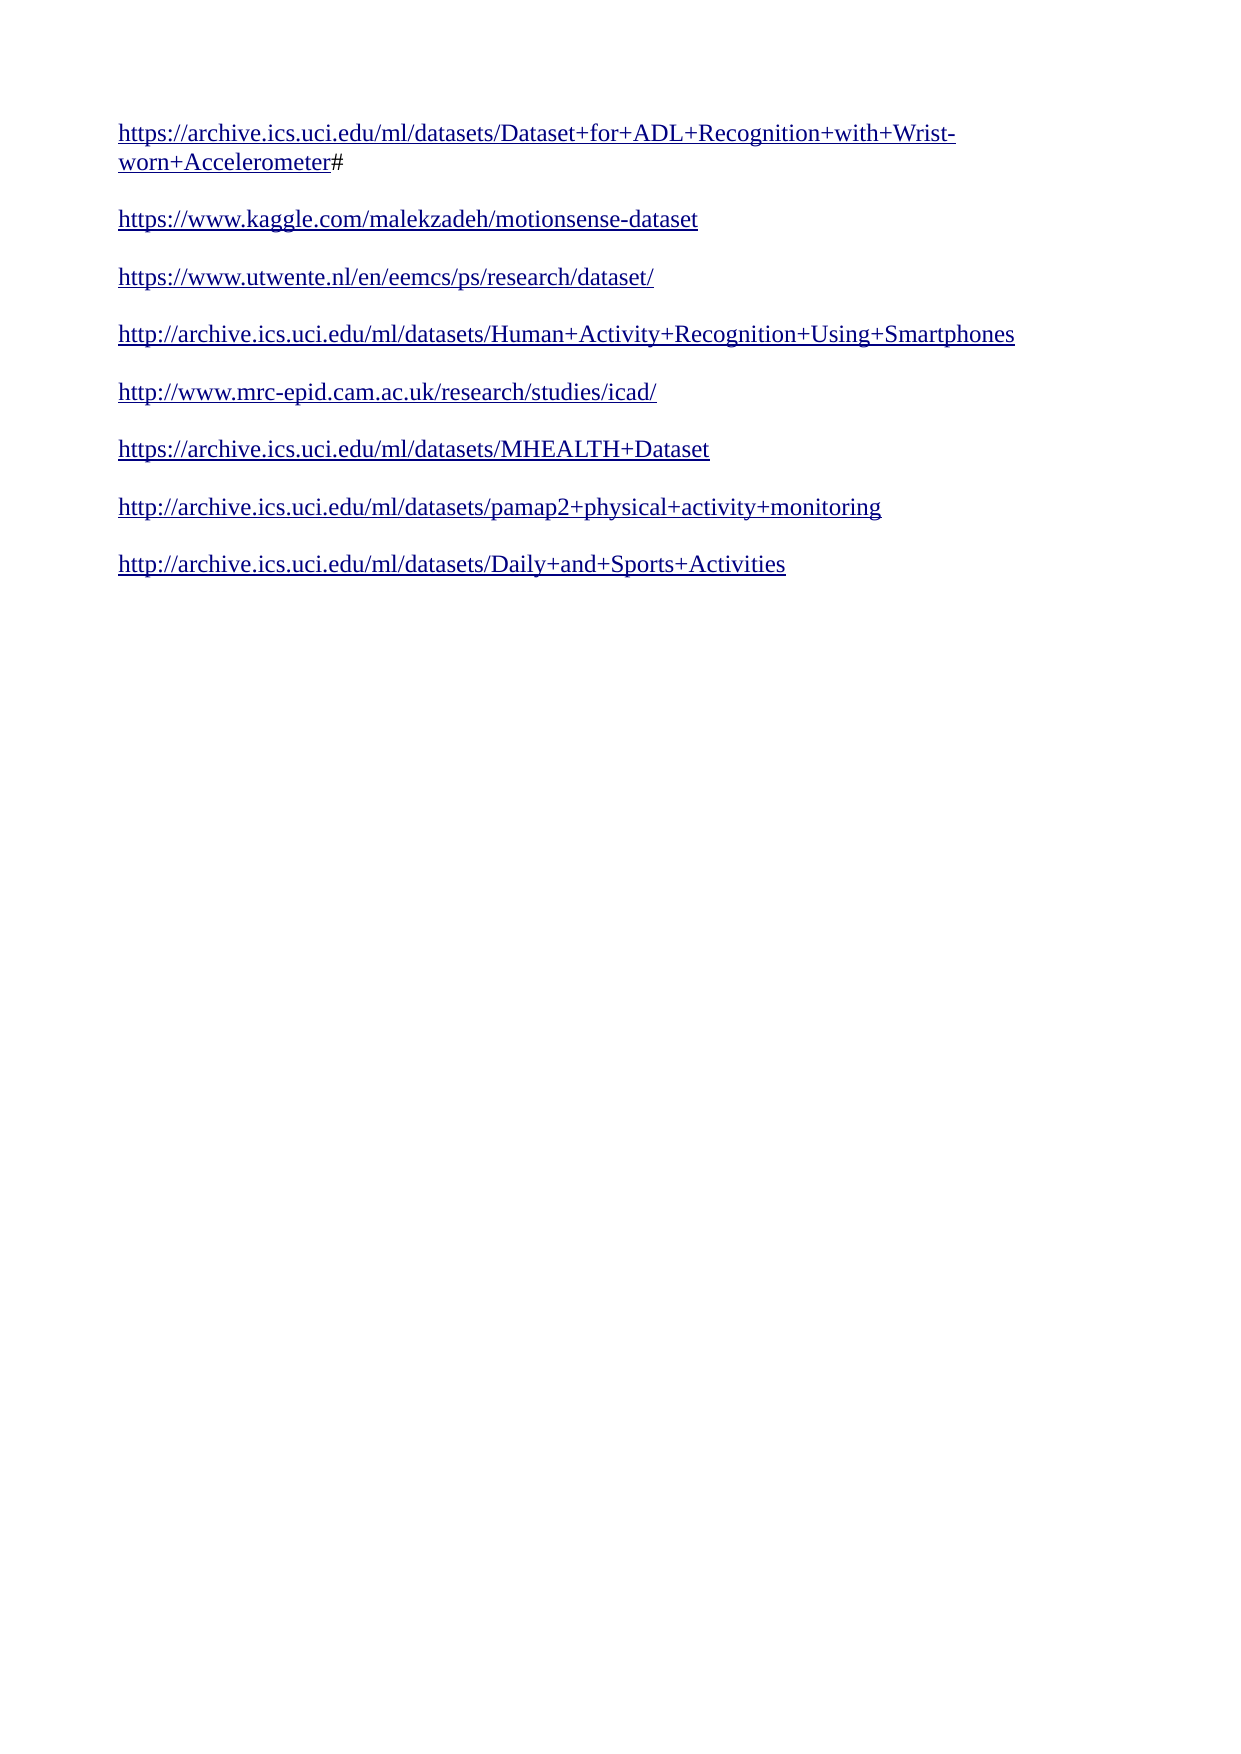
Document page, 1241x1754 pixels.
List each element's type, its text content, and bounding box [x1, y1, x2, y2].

text https://www.utwente.nl/en/eemcs/ps/research/dataset/ [118, 262, 1122, 291]
text https://archive.ics.uci.edu/ml/datasets/Dataset+for+ADL+Recognition+with+Wrist-worn+Accelerometer# [118, 118, 1122, 176]
text http://archive.ics.uci.edu/ml/datasets/pamap2+physical+activity+monitoring [118, 492, 1122, 521]
text https://www.kaggle.com/malekzadeh/motionsense-dataset [118, 204, 1122, 233]
text http://archive.ics.uci.edu/ml/datasets/Human+Activity+Recognition+Using+Smartphones [118, 319, 1122, 348]
text http://www.mrc-epid.cam.ac.uk/research/studies/icad/ [118, 377, 1122, 406]
text http://archive.ics.uci.edu/ml/datasets/Daily+and+Sports+Activities [118, 549, 1122, 578]
text https://archive.ics.uci.edu/ml/datasets/MHEALTH+Dataset [118, 434, 1122, 463]
